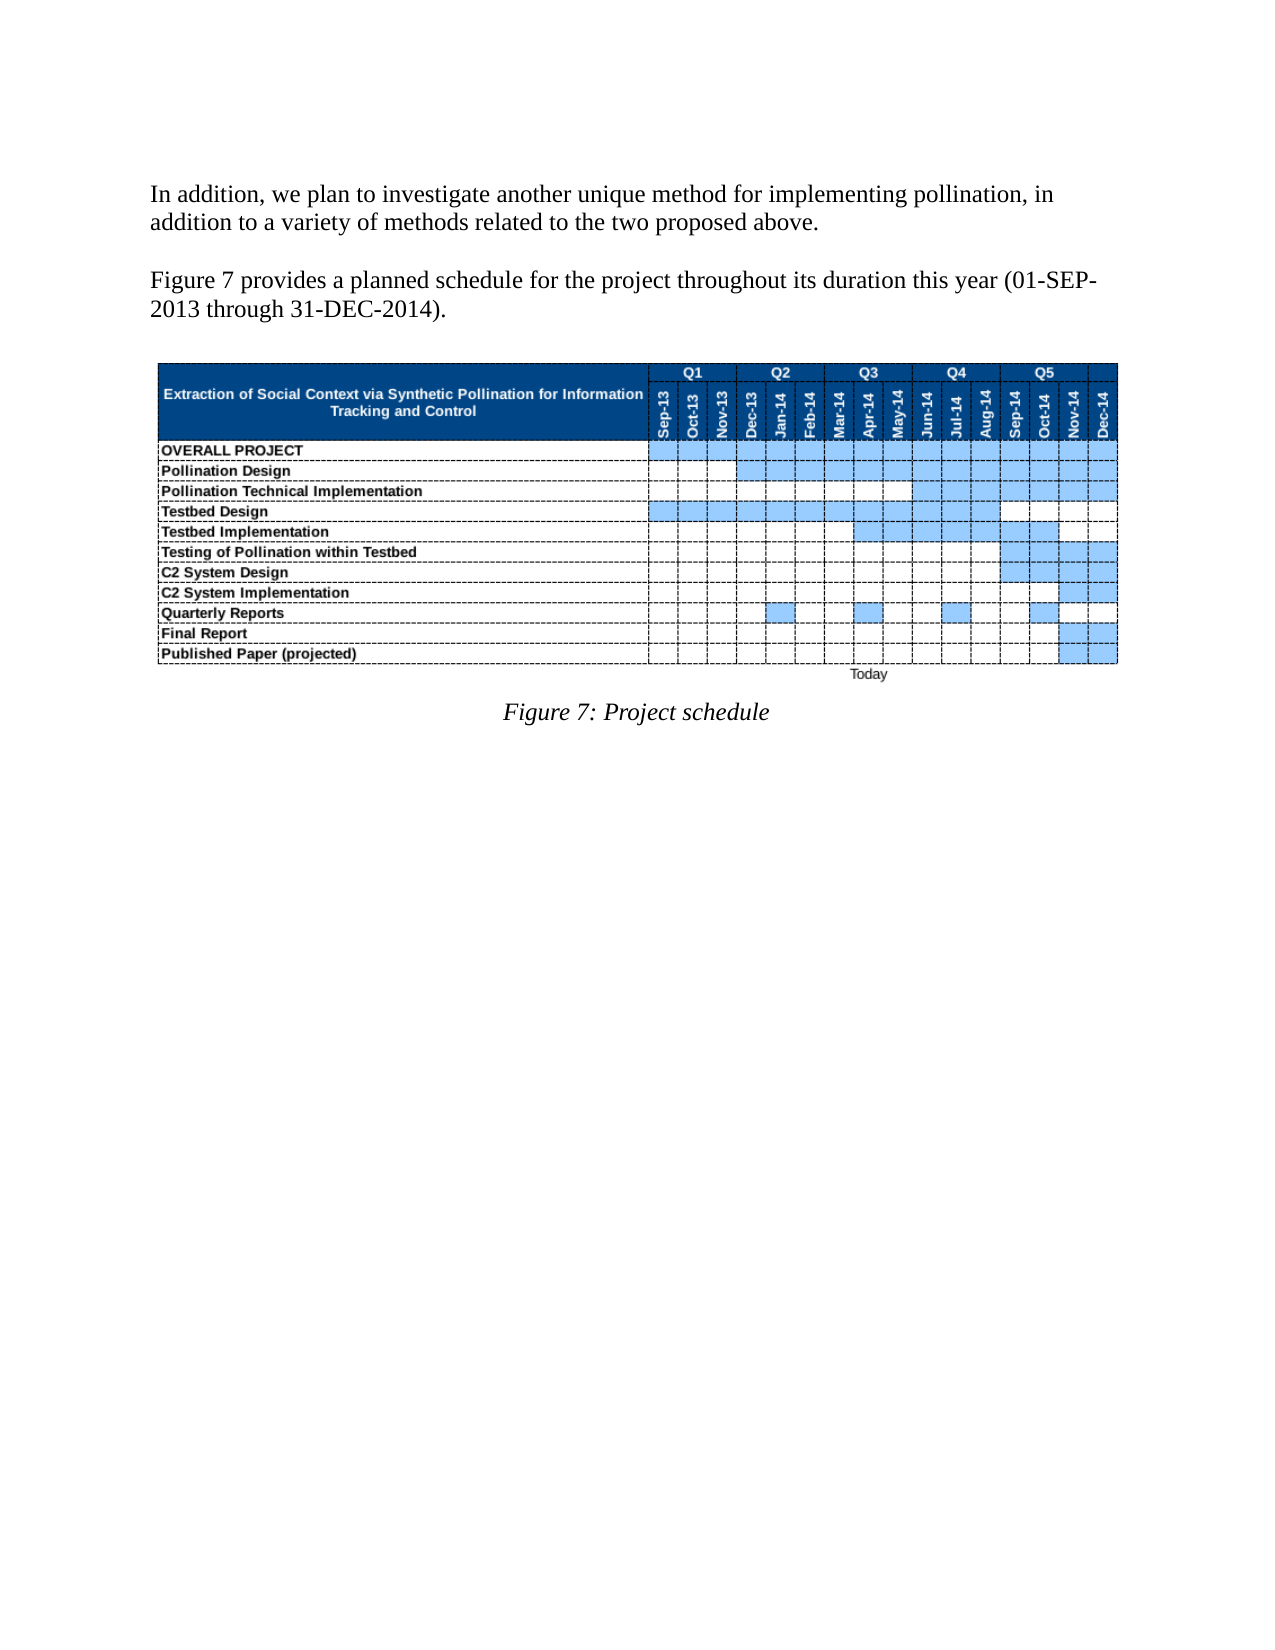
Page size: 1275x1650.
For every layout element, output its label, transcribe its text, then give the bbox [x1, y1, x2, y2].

picture [150, 363, 1126, 697]
text Figure 7 provides a planned schedule for the project throughout its duration this year (01-SEP-2013 through 31-DEC-2014). [150, 265, 1125, 322]
text In addition, we plan to investigate another unique method for implementing pollination, in addition to a variety of methods related to the two proposed above. [150, 179, 1125, 236]
text Figure 7: Project schedule [150, 697, 1125, 726]
